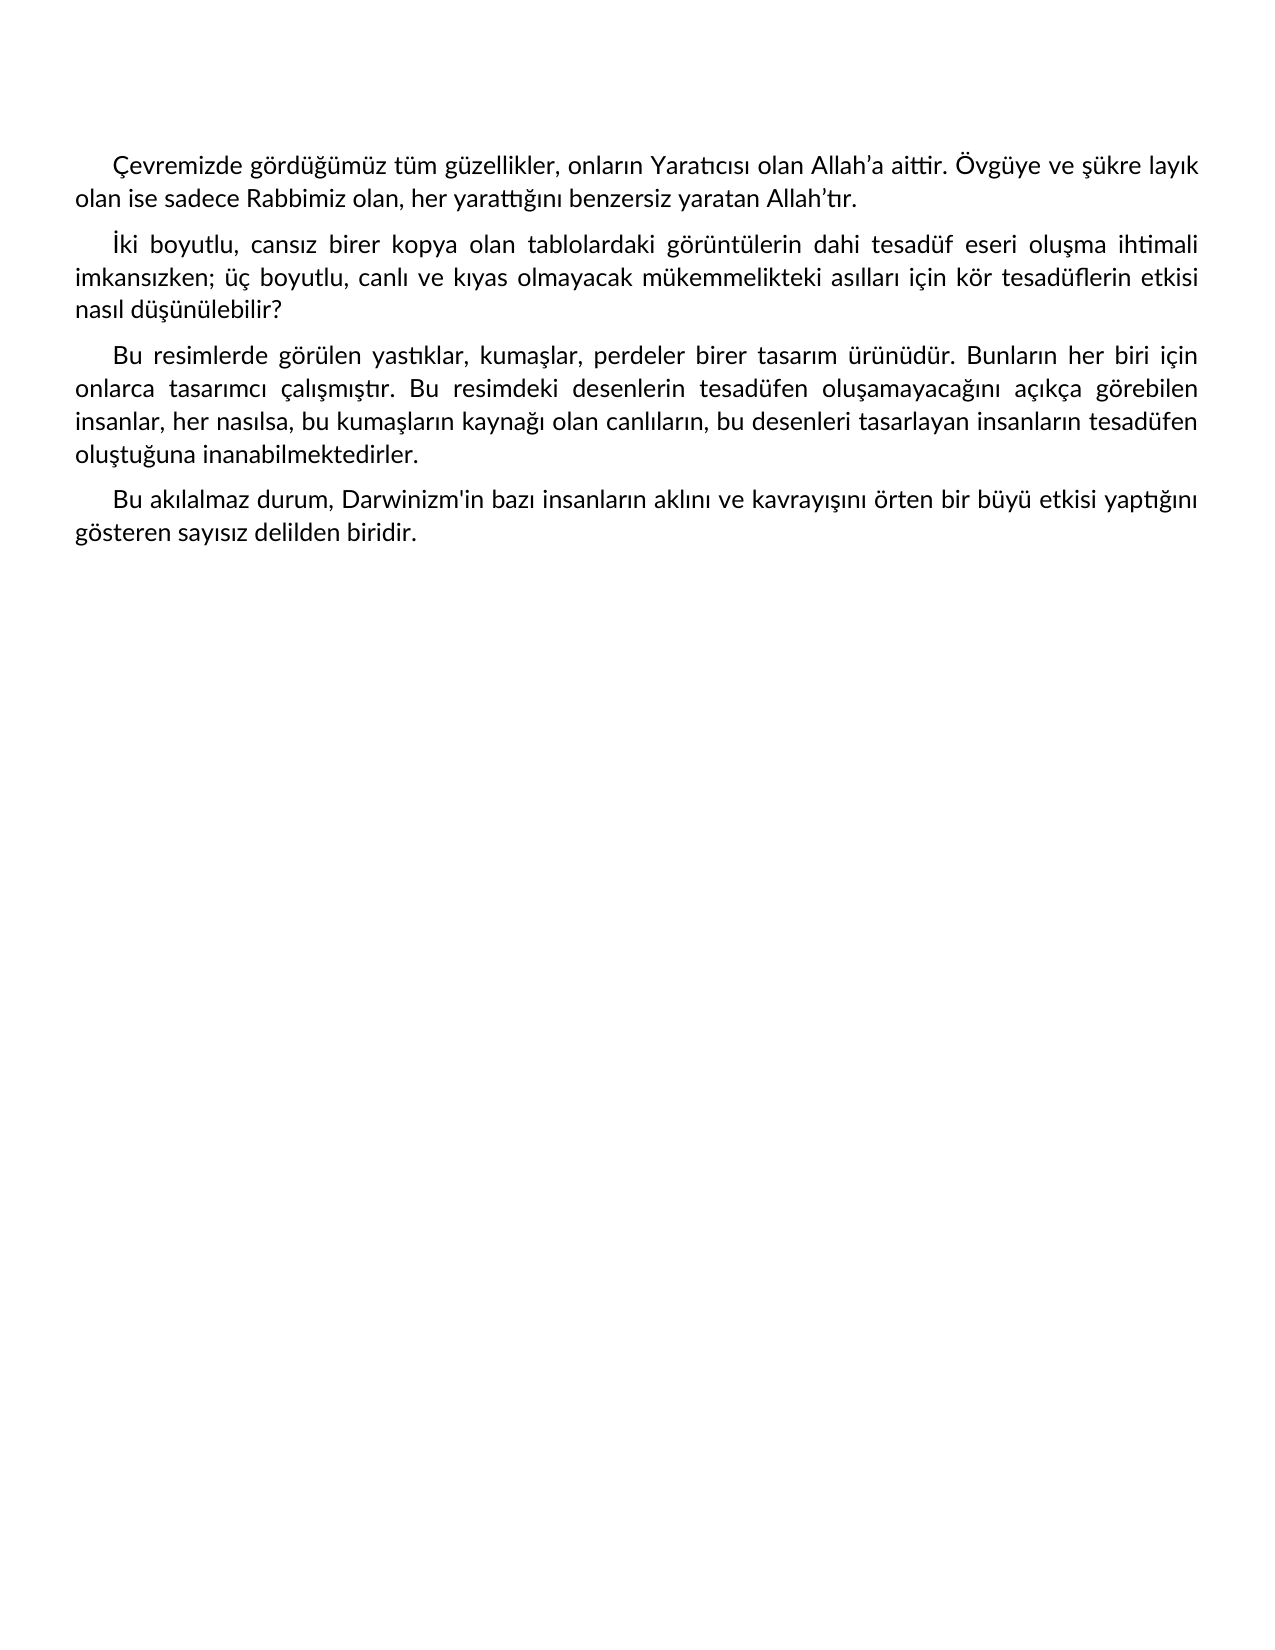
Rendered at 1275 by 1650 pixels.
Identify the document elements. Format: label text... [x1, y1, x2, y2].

text İki boyutlu, cansız birer kopya olan tablolardaki görüntülerin dahi tesadüf eseri oluşma ihtimali imkansızken; üç boyutlu, canlı ve kıyas olmayacak mükemmelikteki asılları için kör tesadüflerin etkisi nasıl düşünülebilir? [75, 228, 1200, 324]
text Bu resimlerde görülen yastıklar, kumaşlar, perdeler birer tasarım ürünüdür. Bunların her biri için onlarca tasarımcı çalışmıştır. Bu resimdeki desenlerin tesadüfen oluşamayacağını açıkça görebilen insanlar, her nasılsa, bu kumaşların kaynağı olan canlıların, bu desenleri tasarlayan insanların tesadüfen oluştuğuna inanabilmektedirler. [75, 339, 1200, 468]
text Bu akılalmaz durum, Darwinizm'in bazı insanların aklını ve kavrayışını örten bir büyü etkisi yaptığını gösteren sayısız delilden biridir. [75, 484, 1200, 547]
text Çevremizde gördüğümüz tüm güzellikler, onların Yaratıcısı olan Allah’a aittir. Övgüye ve şükre layık olan ise sadece Rabbimiz olan, her yarattığını benzersiz yaratan Allah’tır. [75, 150, 1200, 213]
